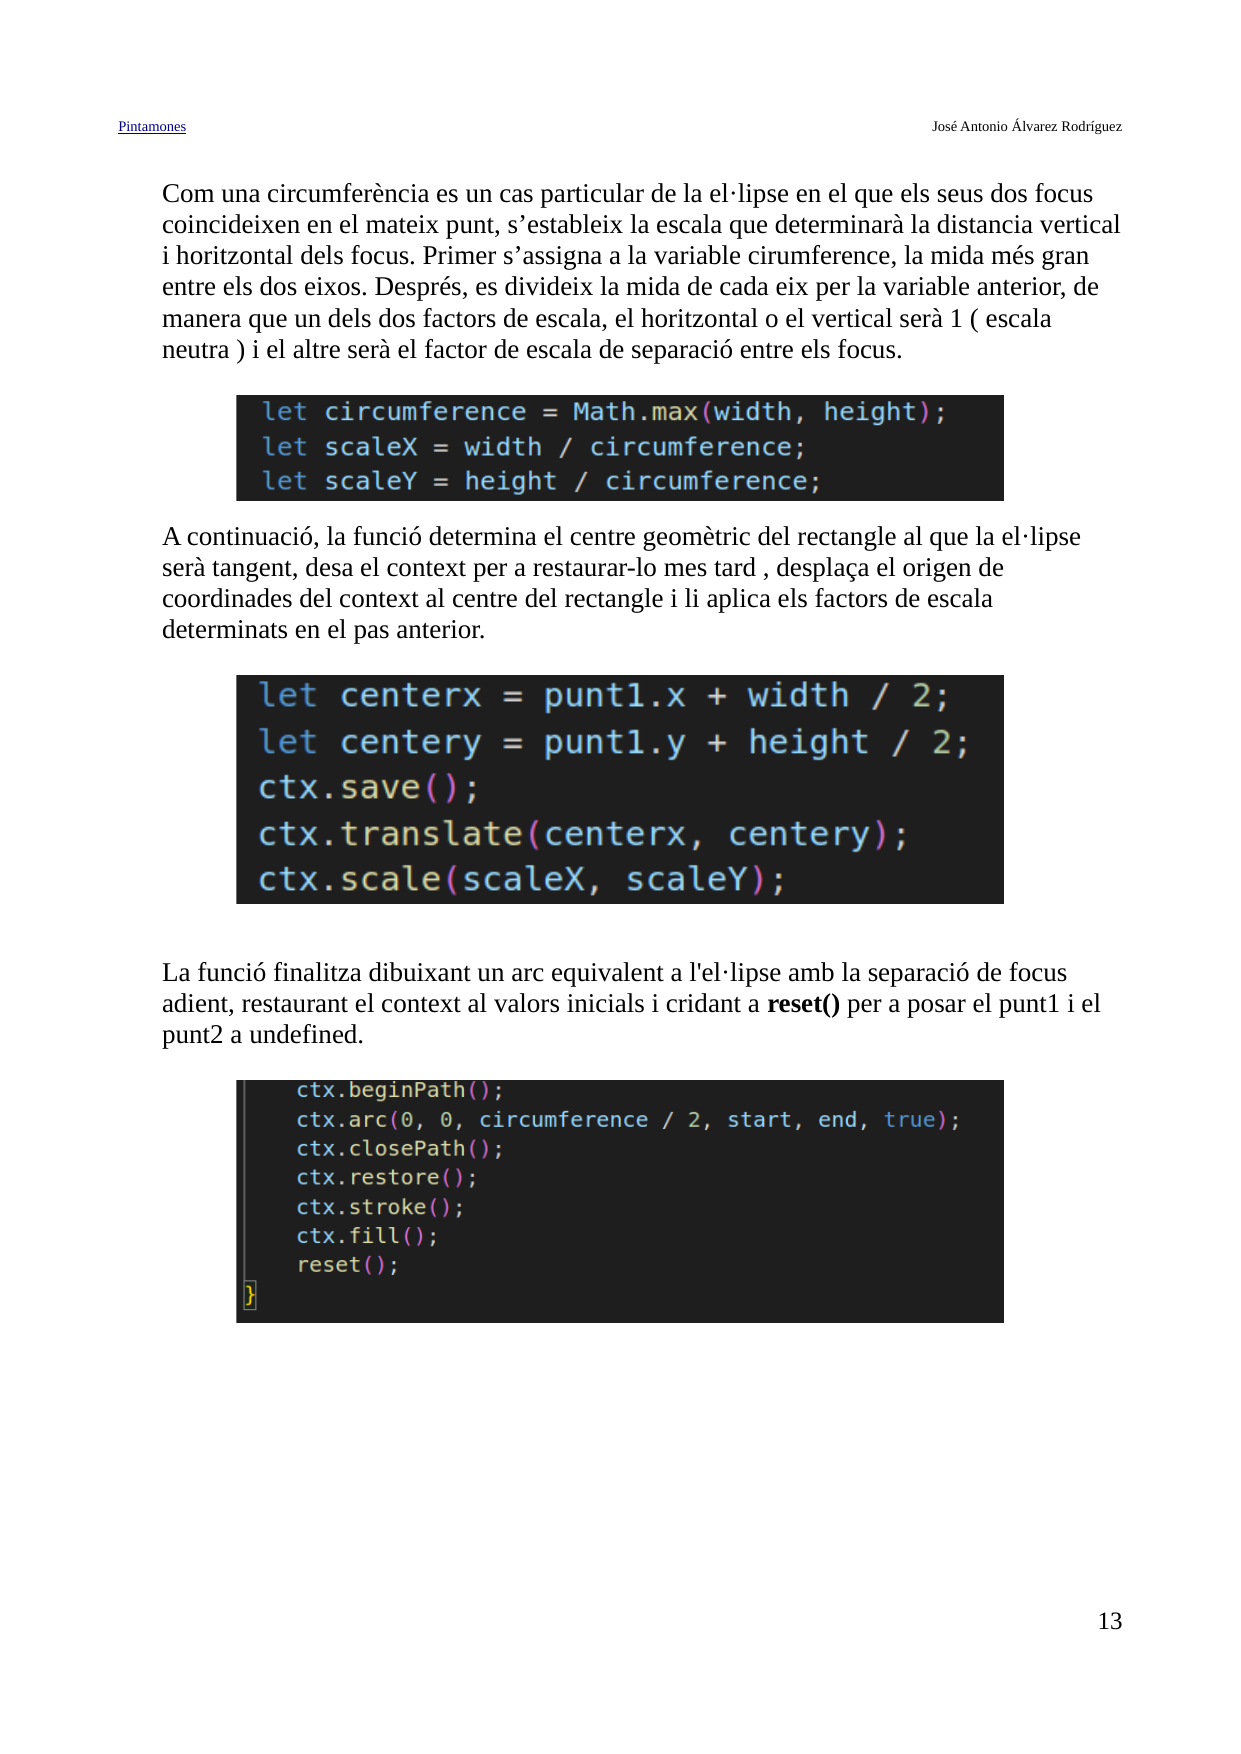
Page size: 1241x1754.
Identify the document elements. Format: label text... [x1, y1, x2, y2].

text Com una circumferència es un cas particular de la el·lipse en el que els seus dos focus coincideixen en el mateix punt, s’estableix la escala que determinarà la distancia vertical i horitzontal dels focus. Primer s’assigna a la variable cirumference, la mida més gran entre els dos eixos. Després, es divideix la mida de cada eix per la variable anterior, de manera que un dels dos factors de escala, el horitzontal o el vertical serà 1 ( escala neutra ) i el altre serà el factor de escala de separació entre els focus. [162, 177, 1122, 364]
text La funció finalitza dibuixant un arc equivalent a l'el·lipse amb la separació de focus adient, restaurant el context al valors inicials i cridant a reset() per a posar el punt1 i el punt2 a undefined. [162, 956, 1122, 1049]
picture [236, 1080, 1004, 1323]
text A continuació, la funció determina el centre geomètric del rectangle al que la el·lipse serà tangent, desa el context per a restaurar-lo mes tard , desplaça el origen de coordinades del context al centre del rectangle i li aplica els factors de escala determinats en el pas anterior. [162, 520, 1122, 644]
picture [236, 675, 1004, 904]
picture [236, 395, 1004, 501]
